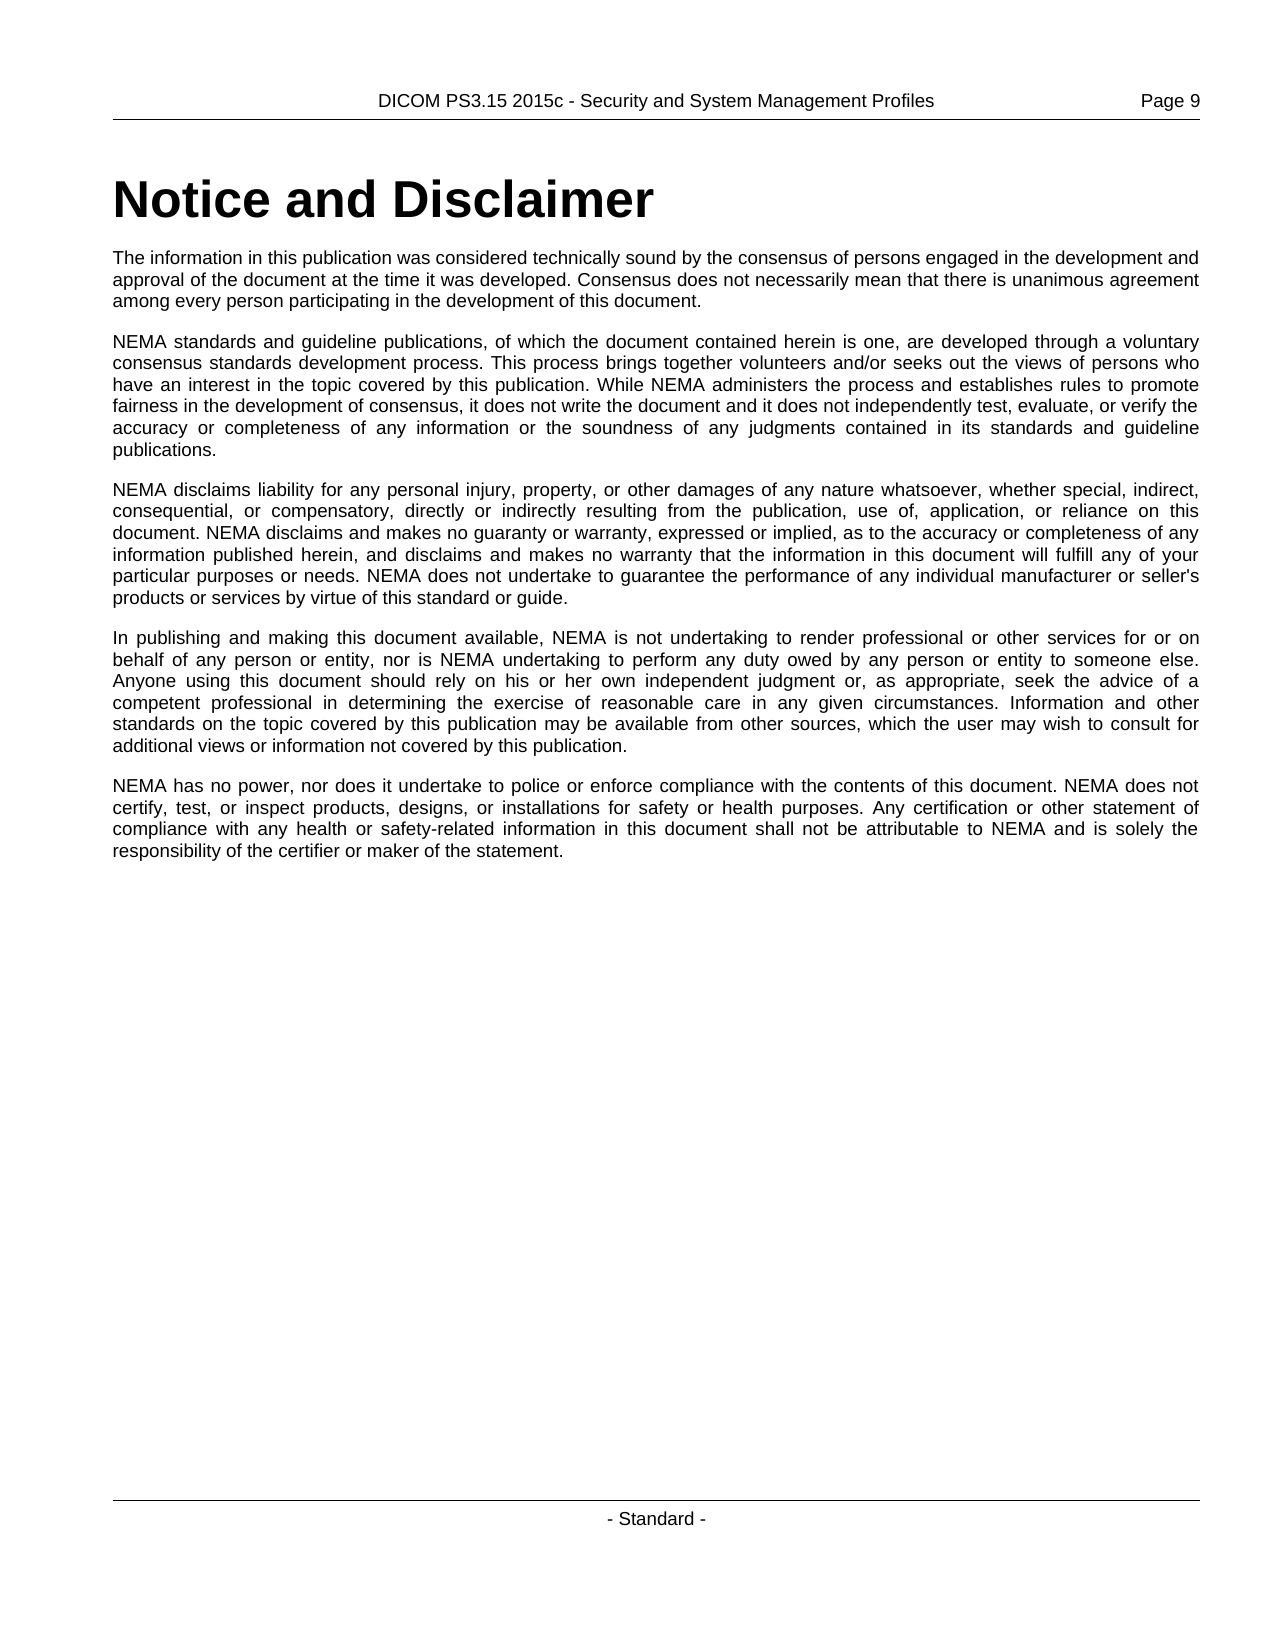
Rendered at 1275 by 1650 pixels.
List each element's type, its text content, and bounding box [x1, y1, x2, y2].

text NEMA has no power, nor does it undertake to police or enforce compliance with the contents of this document. NEMA does not certify, test, or inspect products, designs, or installations for safety or health purposes. Any certification or other statement of compliance with any health or safety-related information in this document shall not be attributable to NEMA and is solely the responsibility of the certifier or maker of the statement. [112, 775, 1200, 861]
text NEMA disclaims liability for any personal injury, property, or other damages of any nature whatsoever, whether special, indirect, consequential, or compensatory, directly or indirectly resulting from the publication, use of, application, or reliance on this document. NEMA disclaims and makes no guaranty or warranty, expressed or implied, as to the accuracy or completeness of any information published herein, and disclaims and makes no warranty that the information in this document will fulfill any of your particular purposes or needs. NEMA does not undertake to guarantee the performance of any individual manufacturer or seller's products or services by virtue of this standard or guide. [112, 479, 1200, 608]
text Notice and Disclaimer [112, 169, 1200, 228]
text The information in this publication was considered technically sound by the consensus of persons engaged in the development and approval of the document at the time it was developed. Consensus does not necessarily mean that there is unanimous agreement among every person participating in the development of this document. [112, 247, 1200, 312]
text NEMA standards and guideline publications, of which the document contained herein is one, are developed through a voluntary consensus standards development process. This process brings together volunteers and/or seeks out the views of persons who have an interest in the topic covered by this publication. While NEMA administers the process and establishes rules to promote fairness in the development of consensus, it does not write the document and it does not independently test, evaluate, or verify the accuracy or completeness of any information or the soundness of any judgments contained in its standards and guideline publications. [112, 331, 1200, 460]
text In publishing and making this document available, NEMA is not undertaking to render professional or other services for or on behalf of any person or entity, nor is NEMA undertaking to perform any duty owed by any person or entity to someone else. Anyone using this document should rely on his or her own independent judgment or, as appropriate, seek the advice of a competent professional in determining the exercise of reasonable care in any given circumstances. Information and other standards on the topic covered by this publication may be available from other sources, which the user may wish to consult for additional views or information not covered by this publication. [112, 627, 1200, 756]
